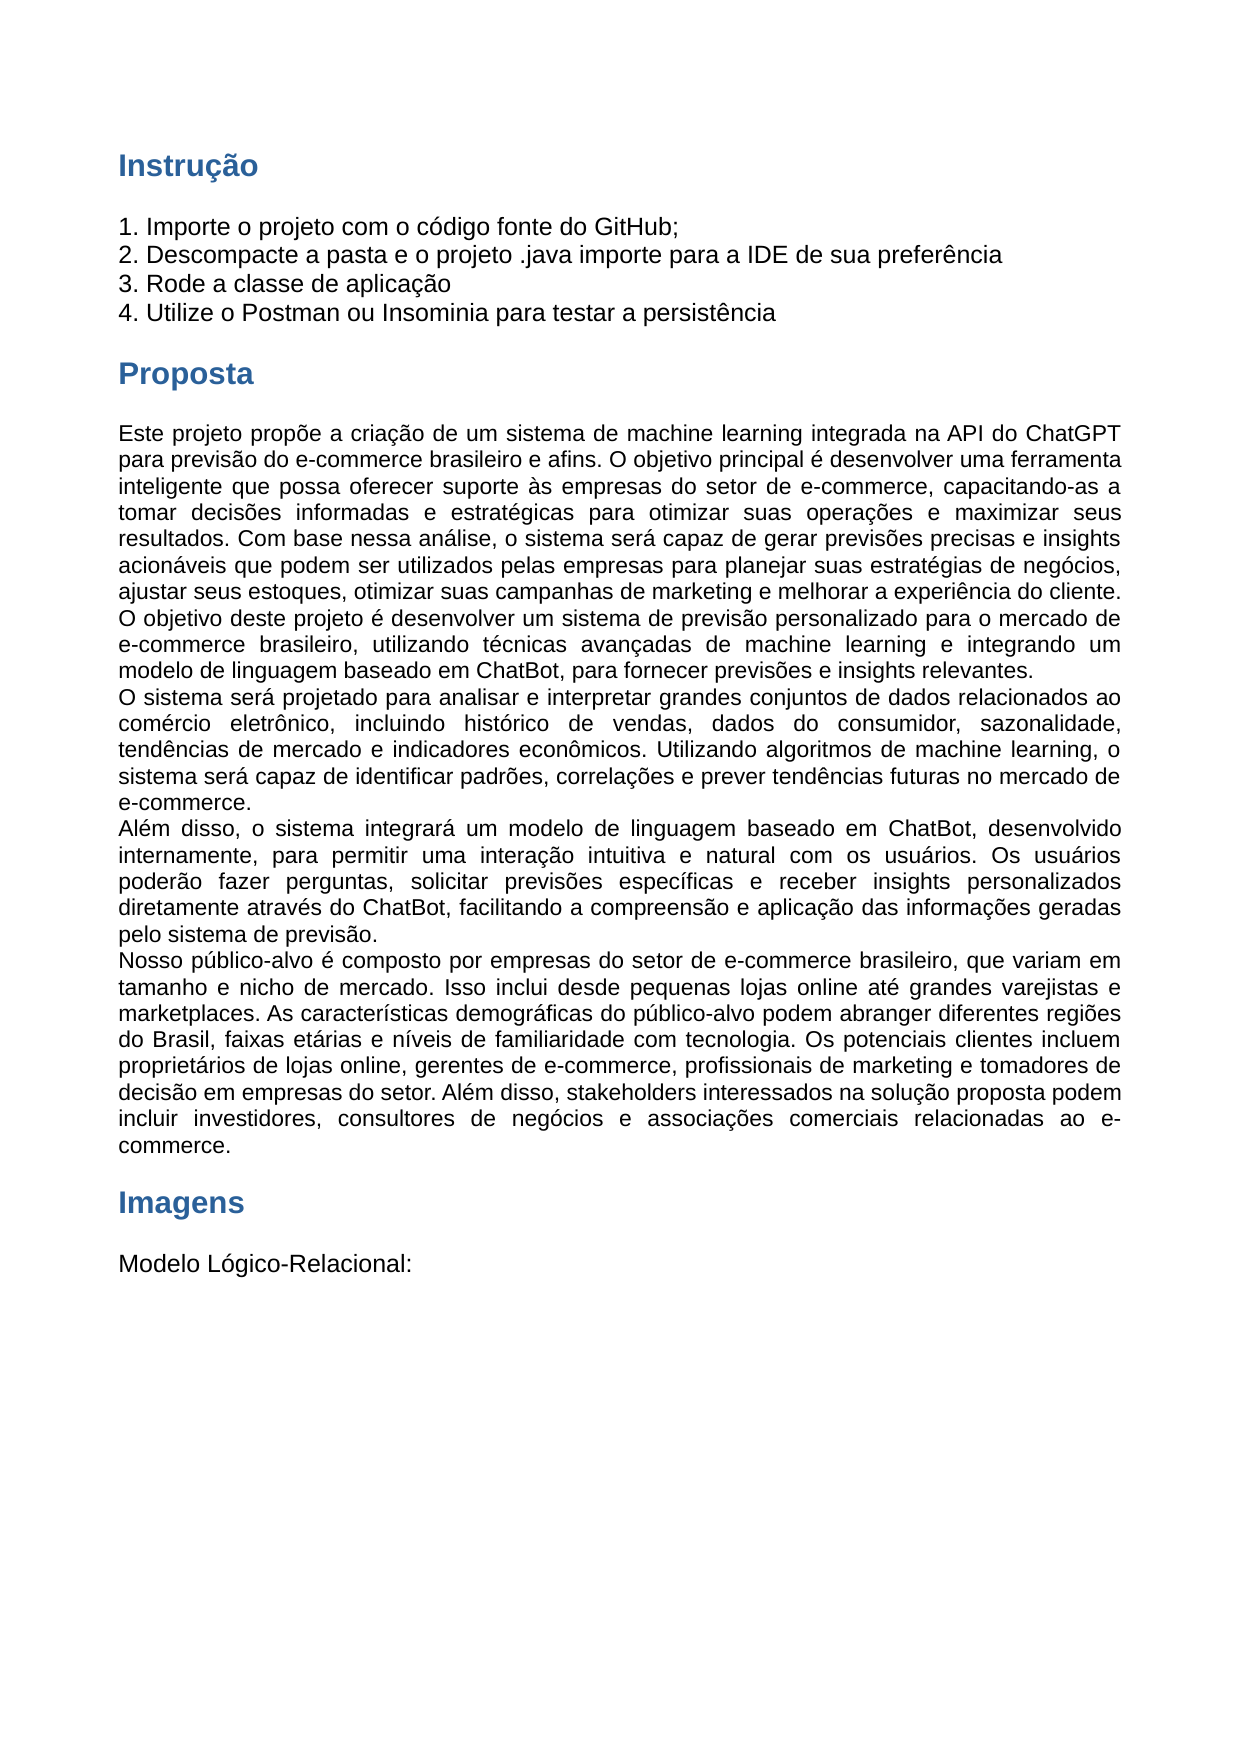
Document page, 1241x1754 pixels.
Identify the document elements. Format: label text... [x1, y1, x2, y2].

text Nosso público-alvo é composto por empresas do setor de e-commerce brasileiro, que variam em tamanho e nicho de mercado. Isso inclui desde pequenas lojas online até grandes varejistas e marketplaces. As características demográficas do público-alvo podem abranger diferentes regiões do Brasil, faixas etárias e níveis de familiaridade com tecnologia. Os potenciais clientes incluem proprietários de lojas online, gerentes de e-commerce, profissionais de marketing e tomadores de decisão em empresas do setor. Além disso, stakeholders interessados na solução proposta podem incluir investidores, consultores de negócios e associações comerciais relacionadas ao e-commerce. [118, 947, 1122, 1158]
text 2. Descompacte a pasta e o projeto .java importe para a IDE de sua preferência [118, 240, 1122, 269]
text O objetivo deste projeto é desenvolver um sistema de previsão personalizado para o mercado de e-commerce brasileiro, utilizando técnicas avançadas de machine learning e integrando um modelo de linguagem baseado em ChatBot, para fornecer previsões e insights relevantes. [118, 604, 1122, 683]
text Além disso, o sistema integrará um modelo de linguagem baseado em ChatBot, desenvolvido internamente, para permitir uma interação intuitiva e natural com os usuários. Os usuários poderão fazer perguntas, solicitar previsões específicas e receber insights personalizados diretamente através do ChatBot, facilitando a compreensão e aplicação das informações geradas pelo sistema de previsão. [118, 815, 1122, 947]
text O sistema será projetado para analisar e interpretar grandes conjuntos de dados relacionados ao comércio eletrônico, incluindo histórico de vendas, dados do consumidor, sazonalidade, tendências de mercado e indicadores econômicos. Utilizando algoritmos de machine learning, o sistema será capaz de identificar padrões, correlações e prever tendências futuras no mercado de e-commerce. [118, 683, 1122, 815]
text 3. Rode a classe de aplicação [118, 269, 1122, 298]
text 1. Importe o projeto com o código fonte do GitHub; [118, 212, 1122, 240]
text Este projeto propõe a criação de um sistema de machine learning integrada na API do ChatGPT para previsão do e-commerce brasileiro e afins. O objetivo principal é desenvolver uma ferramenta inteligente que possa oferecer suporte às empresas do setor de e-commerce, capacitando-as a tomar decisões informadas e estratégicas para otimizar suas operações e maximizar seus resultados. Com base nessa análise, o sistema será capaz de gerar previsões precisas e insights acionáveis que podem ser utilizados pelas empresas para planejar suas estratégias de negócios, ajustar seus estoques, otimizar suas campanhas de marketing e melhorar a experiência do cliente. [118, 420, 1122, 604]
text Imagens [118, 1184, 1122, 1220]
text 4. Utilize o Postman ou Insominia para testar a persistência [118, 298, 1122, 327]
text Proposta [118, 355, 1122, 391]
text Modelo Lógico-Relacional: [118, 1249, 1122, 1278]
text Instrução [118, 147, 1122, 183]
